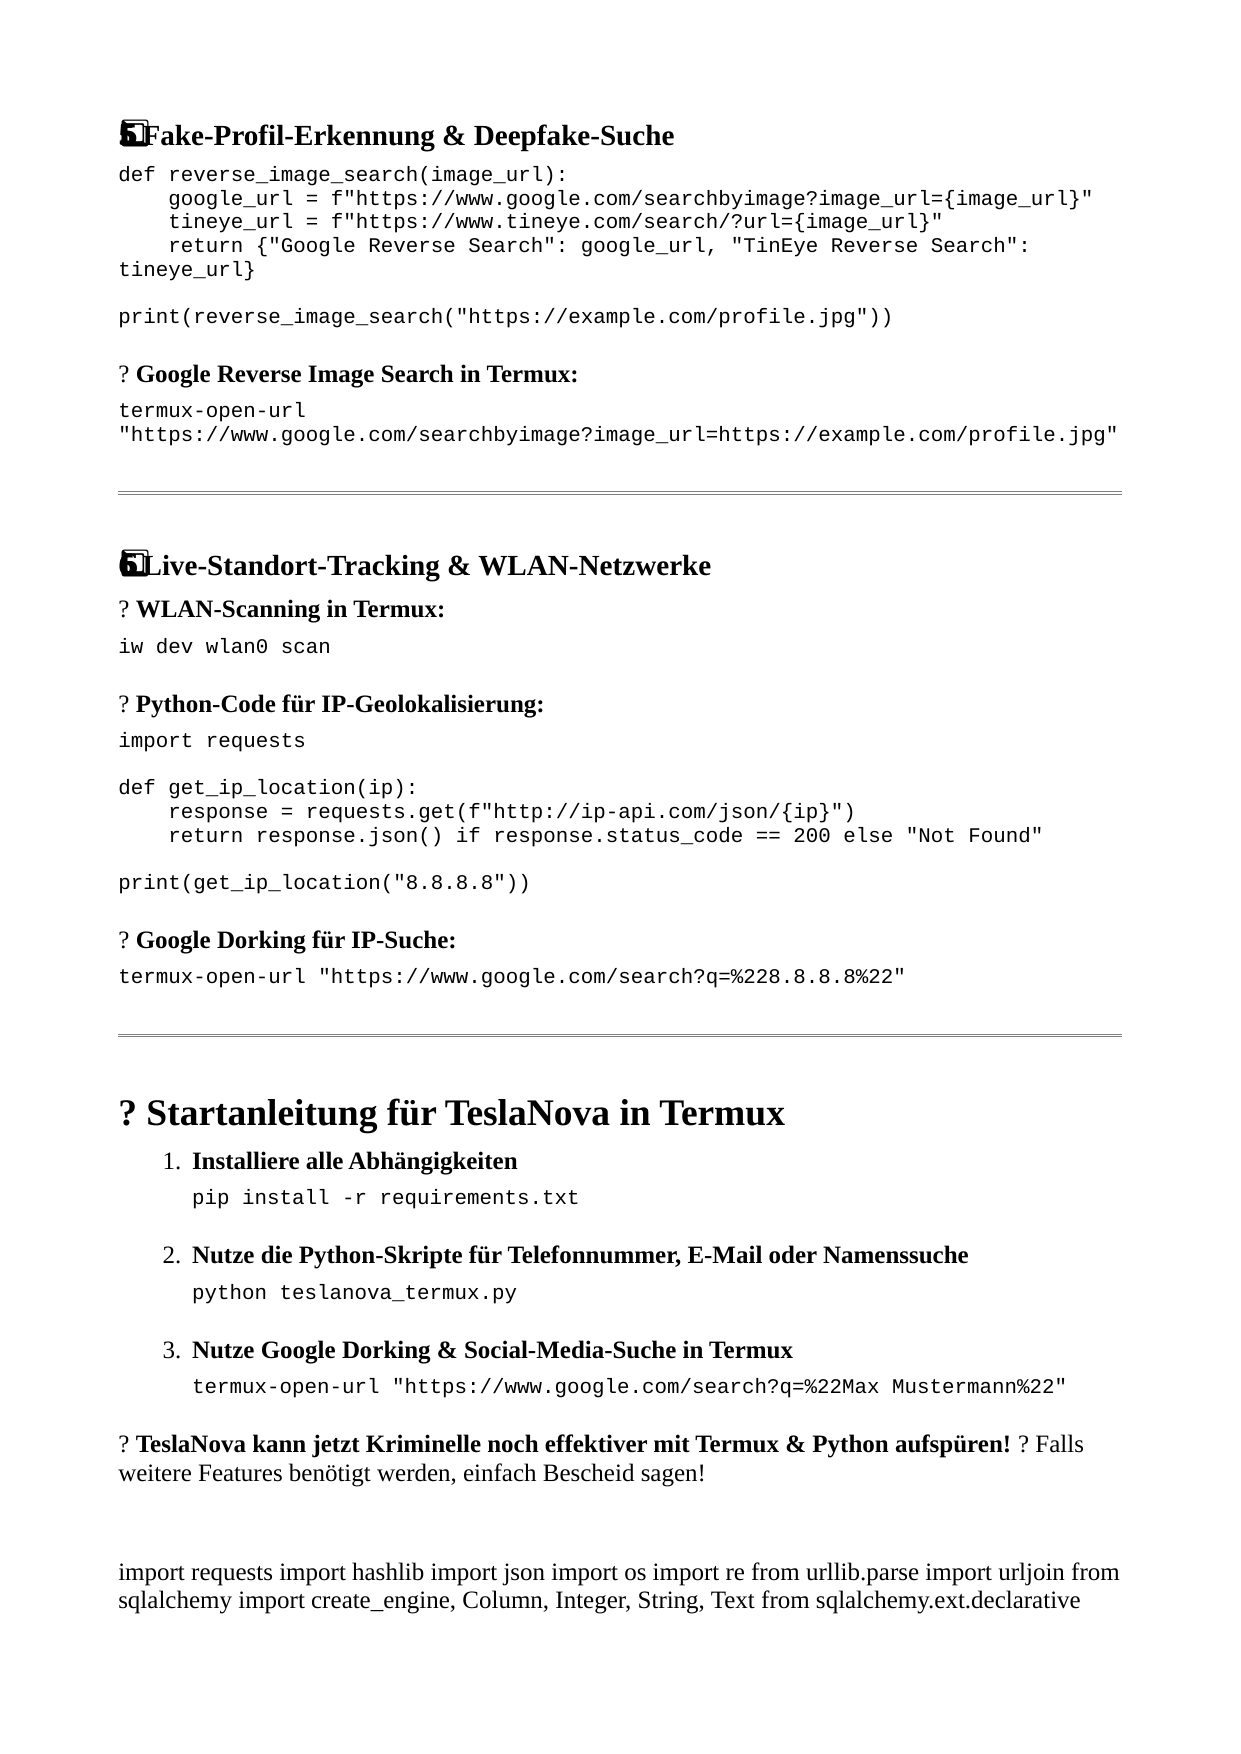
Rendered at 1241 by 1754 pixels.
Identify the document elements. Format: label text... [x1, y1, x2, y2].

list Nutze die Python-Skripte für Telefonnummer, E-Mail oder Namenssuche [162, 1241, 1122, 1269]
list termux-open-url "https://www.google.com/search?q=%22Max Mustermann%22" [162, 1376, 1122, 1400]
subtitle 6️⃣ Live-Standort-Tracking & WLAN-Netzwerke [118, 548, 1122, 582]
subtitle 5️⃣ Fake-Profil-Erkennung & Deepfake-Suche [118, 118, 1122, 152]
text iw dev wlan0 scan [118, 636, 1122, 659]
text import requests import hashlib import json import os import re from urllib.parse import urljoin from sqlalchemy import create_engine, Column, Integer, String, Text from sqlalchemy.ext.declarative [118, 1557, 1122, 1614]
text import requests [118, 730, 1122, 754]
text def get_ip_location(ip): [118, 777, 1122, 801]
text termux-open-url "https://www.google.com/searchbyimage?image_url=https://example.com/profile.jpg" [118, 400, 1122, 448]
list pip install -r requirements.txt [162, 1187, 1122, 1211]
text ? Google Reverse Image Search in Termux: [118, 359, 1122, 388]
text termux-open-url "https://www.google.com/search?q=%228.8.8.8%22" [118, 966, 1122, 990]
text return {"Google Reverse Search": google_url, "TinEye Reverse Search": tineye_url} [118, 235, 1122, 282]
text response = requests.get(f"http://ip-api.com/json/{ip}") [118, 801, 1122, 824]
text ? Python-Code für IP-Geolokalisierung: [118, 689, 1122, 717]
list Installiere alle Abhängigkeiten [162, 1146, 1122, 1175]
list Nutze Google Dorking & Social-Media-Suche in Termux [162, 1335, 1122, 1364]
list python teslanova_termux.py [162, 1282, 1122, 1305]
text google_url = f"https://www.google.com/searchbyimage?image_url={image_url}" [118, 188, 1122, 211]
text ? TeslaNova kann jetzt Kriminelle noch effektiver mit Termux & Python aufspüren! ? Falls weitere Features benötigt werden, einfach Bescheid sagen! [118, 1429, 1122, 1487]
text print(reverse_image_search("https://example.com/profile.jpg")) [118, 306, 1122, 330]
text print(get_ip_location("8.8.8.8")) [118, 872, 1122, 896]
text ? WLAN-Scanning in Termux: [118, 594, 1122, 623]
subtitle ? Startanleitung für TeslaNova in Termux [118, 1091, 1122, 1134]
text ? Google Dorking für IP-Suche: [118, 925, 1122, 954]
text return response.json() if response.status_code == 200 else "Not Found" [118, 824, 1122, 848]
text tineye_url = f"https://www.tineye.com/search/?url={image_url}" [118, 211, 1122, 235]
text def reverse_image_search(image_url): [118, 164, 1122, 188]
